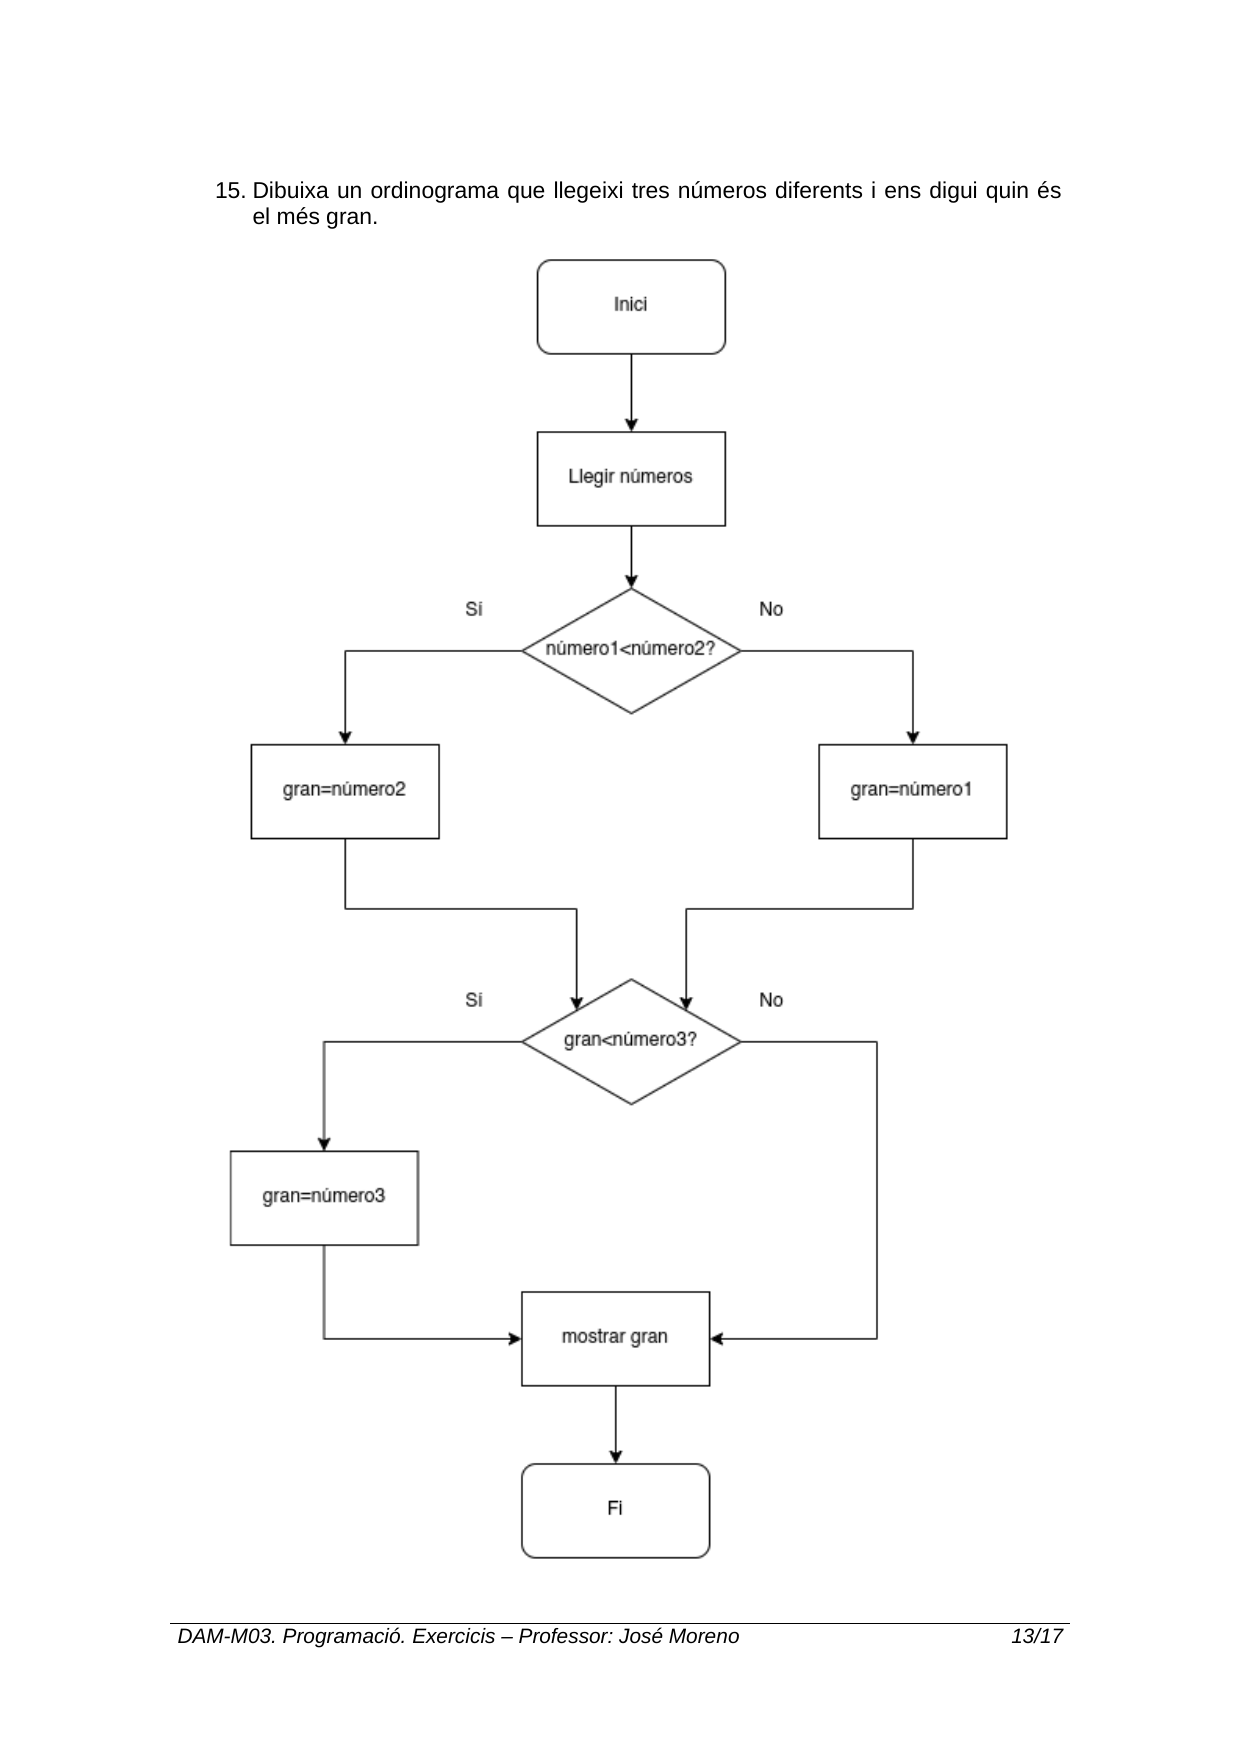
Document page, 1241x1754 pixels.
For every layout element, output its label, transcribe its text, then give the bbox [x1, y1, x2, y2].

list Dibuixa un ordinograma que llegeixi tres números diferents i ens digui quin és el més gran. [215, 177, 1063, 229]
picture [229, 258, 1011, 1562]
